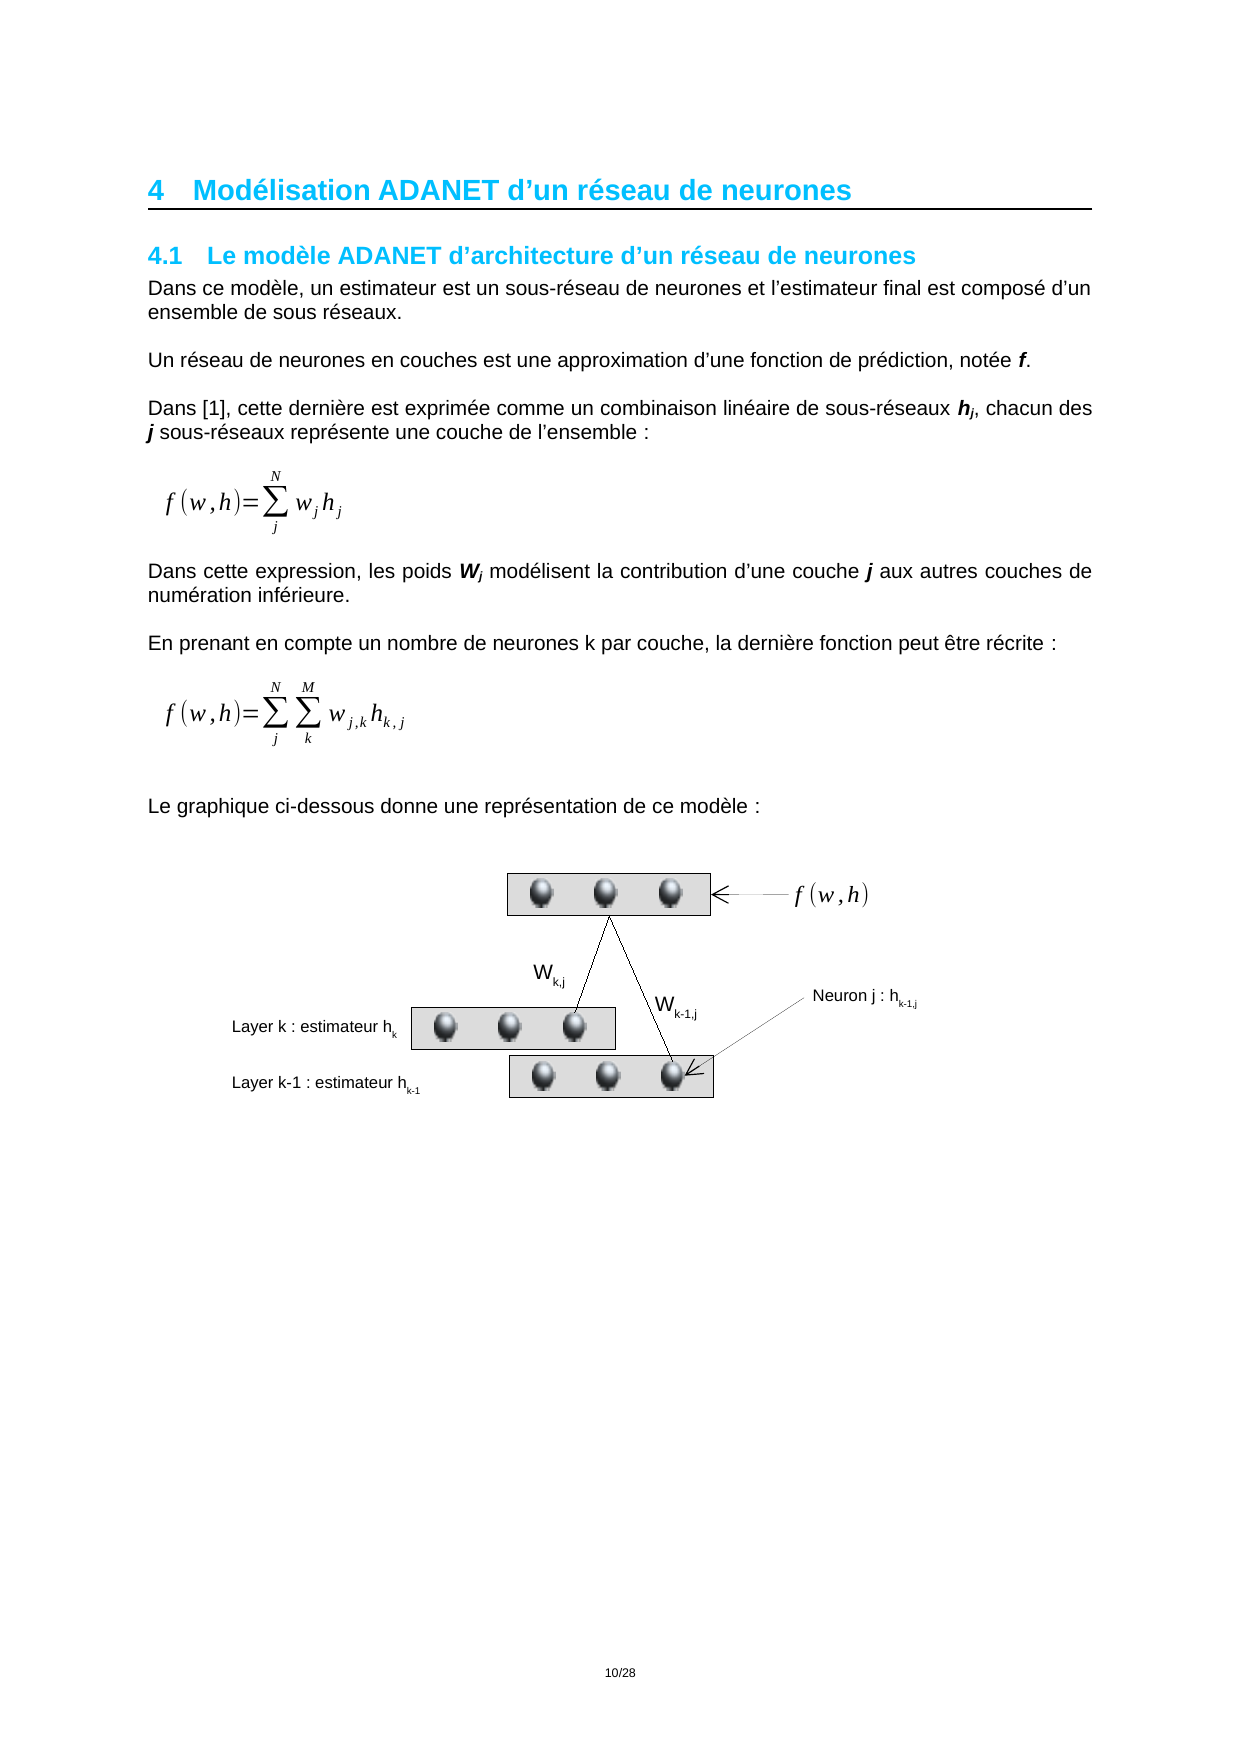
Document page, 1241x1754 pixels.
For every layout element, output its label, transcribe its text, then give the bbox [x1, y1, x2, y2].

text Le graphique ci-dessous donne une représentation de ce modèle : [148, 794, 1092, 818]
picture [498, 1012, 522, 1042]
subtitle Modélisation ADANET d’un réseau de neurones [148, 173, 1092, 208]
text Dans cette expression, les poids Wj modélisent la contribution d’une couche j aux autres couches de numération inférieure. [148, 559, 1092, 607]
picture [659, 878, 683, 908]
text Dans ce modèle, un estimateur est un sous-réseau de neurones et l’estimateur final est composé d’un ensemble de sous réseaux. [148, 276, 1092, 324]
subtitle Le modèle ADANET d’architecture d’un réseau de neurones [148, 241, 1092, 270]
text Un réseau de neurones en couches est une approximation d’une fonction de prédiction, notée f. [148, 348, 1092, 372]
picture [530, 878, 554, 908]
picture [596, 1061, 621, 1091]
picture [434, 1012, 458, 1042]
text Dans [1], cette dernière est exprimée comme un combinaison linéaire de sous-réseaux hj, chacun des j sous-réseaux représente une couche de l’ensemble : [148, 396, 1092, 444]
picture [661, 1061, 685, 1091]
picture [594, 878, 618, 908]
picture [532, 1061, 556, 1091]
text En prenant en compte un nombre de neurones k par couche, la dernière fonction peut être récrite : [148, 631, 1092, 655]
picture [563, 1012, 587, 1042]
